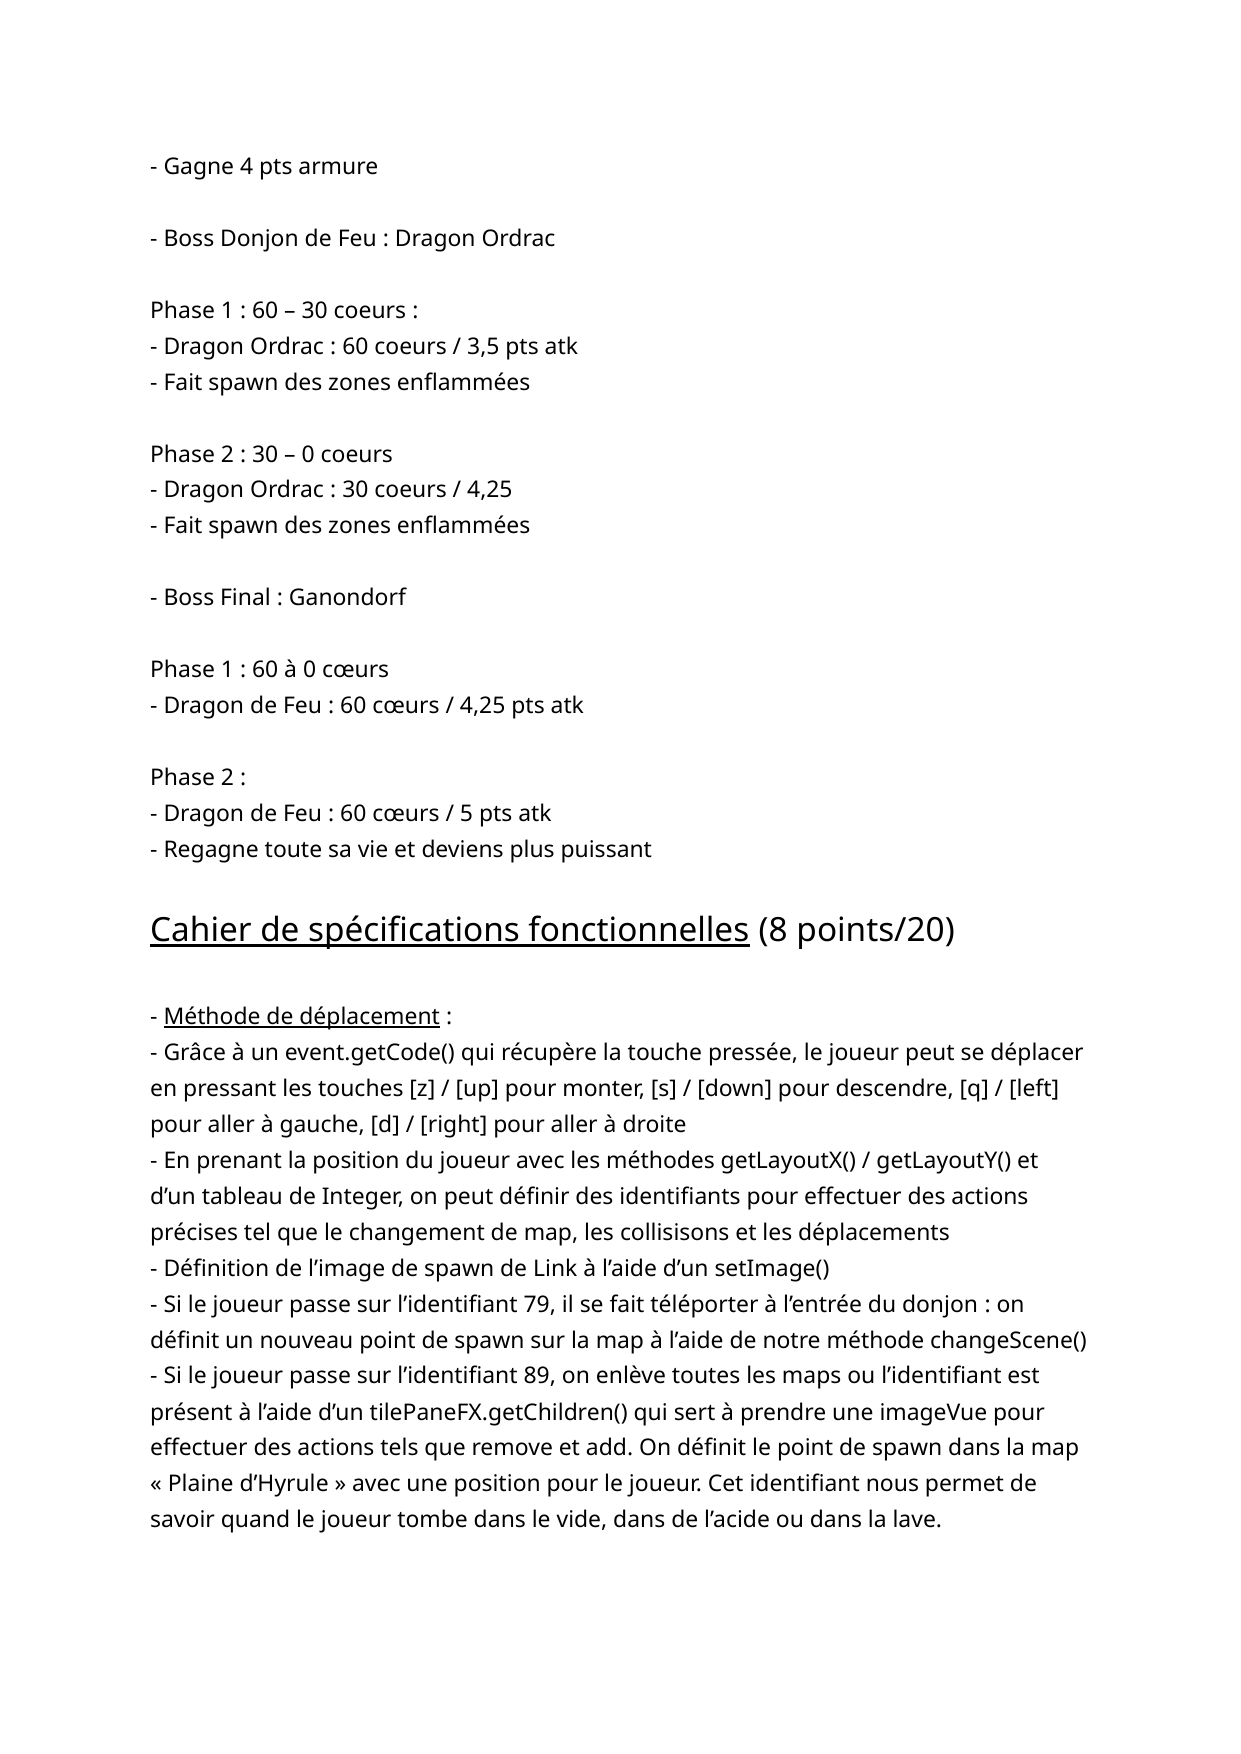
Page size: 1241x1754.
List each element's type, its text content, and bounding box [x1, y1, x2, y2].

text - Boss Donjon de Feu : Dragon Ordrac [150, 222, 1090, 253]
text - Si le joueur passe sur l’identifiant 89, on enlève toutes les maps ou l’identifiant est présent à l’aide d’un tilePaneFX.getChildren() qui sert à prendre une imageVue pour effectuer des actions tels que remove et add. On définit le point de spawn dans la map « Plaine d’Hyrule » avec une position pour le joueur. Cet identifiant nous permet de savoir quand le joueur tombe dans le vide, dans de l’acide ou dans la lave. [150, 1359, 1090, 1534]
text - Dragon de Feu : 60 cœurs / 4,25 pts atk [150, 689, 1090, 720]
text Phase 1 : 60 à 0 cœurs [150, 653, 1090, 684]
text - Boss Final : Ganondorf [150, 581, 1090, 612]
text - Dragon de Feu : 60 cœurs / 5 pts atk [150, 797, 1090, 828]
text - Si le joueur passe sur l’identifiant 79, il se fait téléporter à l’entrée du donjon : on définit un nouveau point de spawn sur la map à l’aide de notre méthode changeScene() [150, 1288, 1090, 1355]
text Phase 2 : 30 – 0 coeurs [150, 437, 1090, 469]
text - Grâce à un event.getCode() qui récupère la touche pressée, le joueur peut se déplacer en pressant les touches [z] / [up] pour monter, [s] / [down] pour descendre, [q] / [left] pour aller à gauche, [d] / [right] pour aller à droite [150, 1036, 1090, 1139]
text - Dragon Ordrac : 60 coeurs / 3,5 pts atk [150, 330, 1090, 361]
text Phase 2 : [150, 761, 1090, 792]
text - Dragon Ordrac : 30 coeurs / 4,25 [150, 473, 1090, 505]
text - Regagne toute sa vie et deviens plus puissant [150, 833, 1090, 864]
text - Définition de l’image de spawn de Link à l’aide d’un setImage() [150, 1252, 1090, 1283]
text - Méthode de déplacement : [150, 1000, 1090, 1031]
text Phase 1 : 60 – 30 coeurs : [150, 294, 1090, 325]
text - Fait spawn des zones enflammées [150, 509, 1090, 541]
text - Gagne 4 pts armure [150, 150, 1090, 181]
text - Fait spawn des zones enflammées [150, 366, 1090, 397]
subtitle Cahier de spécifications fonctionnelles (8 points/20) [150, 906, 1090, 952]
text - En prenant la position du joueur avec les méthodes getLayoutX() / getLayoutY() et d’un tableau de Integer, on peut définir des identifiants pour effectuer des actions précises tel que le changement de map, les collisisons et les déplacements [150, 1144, 1090, 1247]
